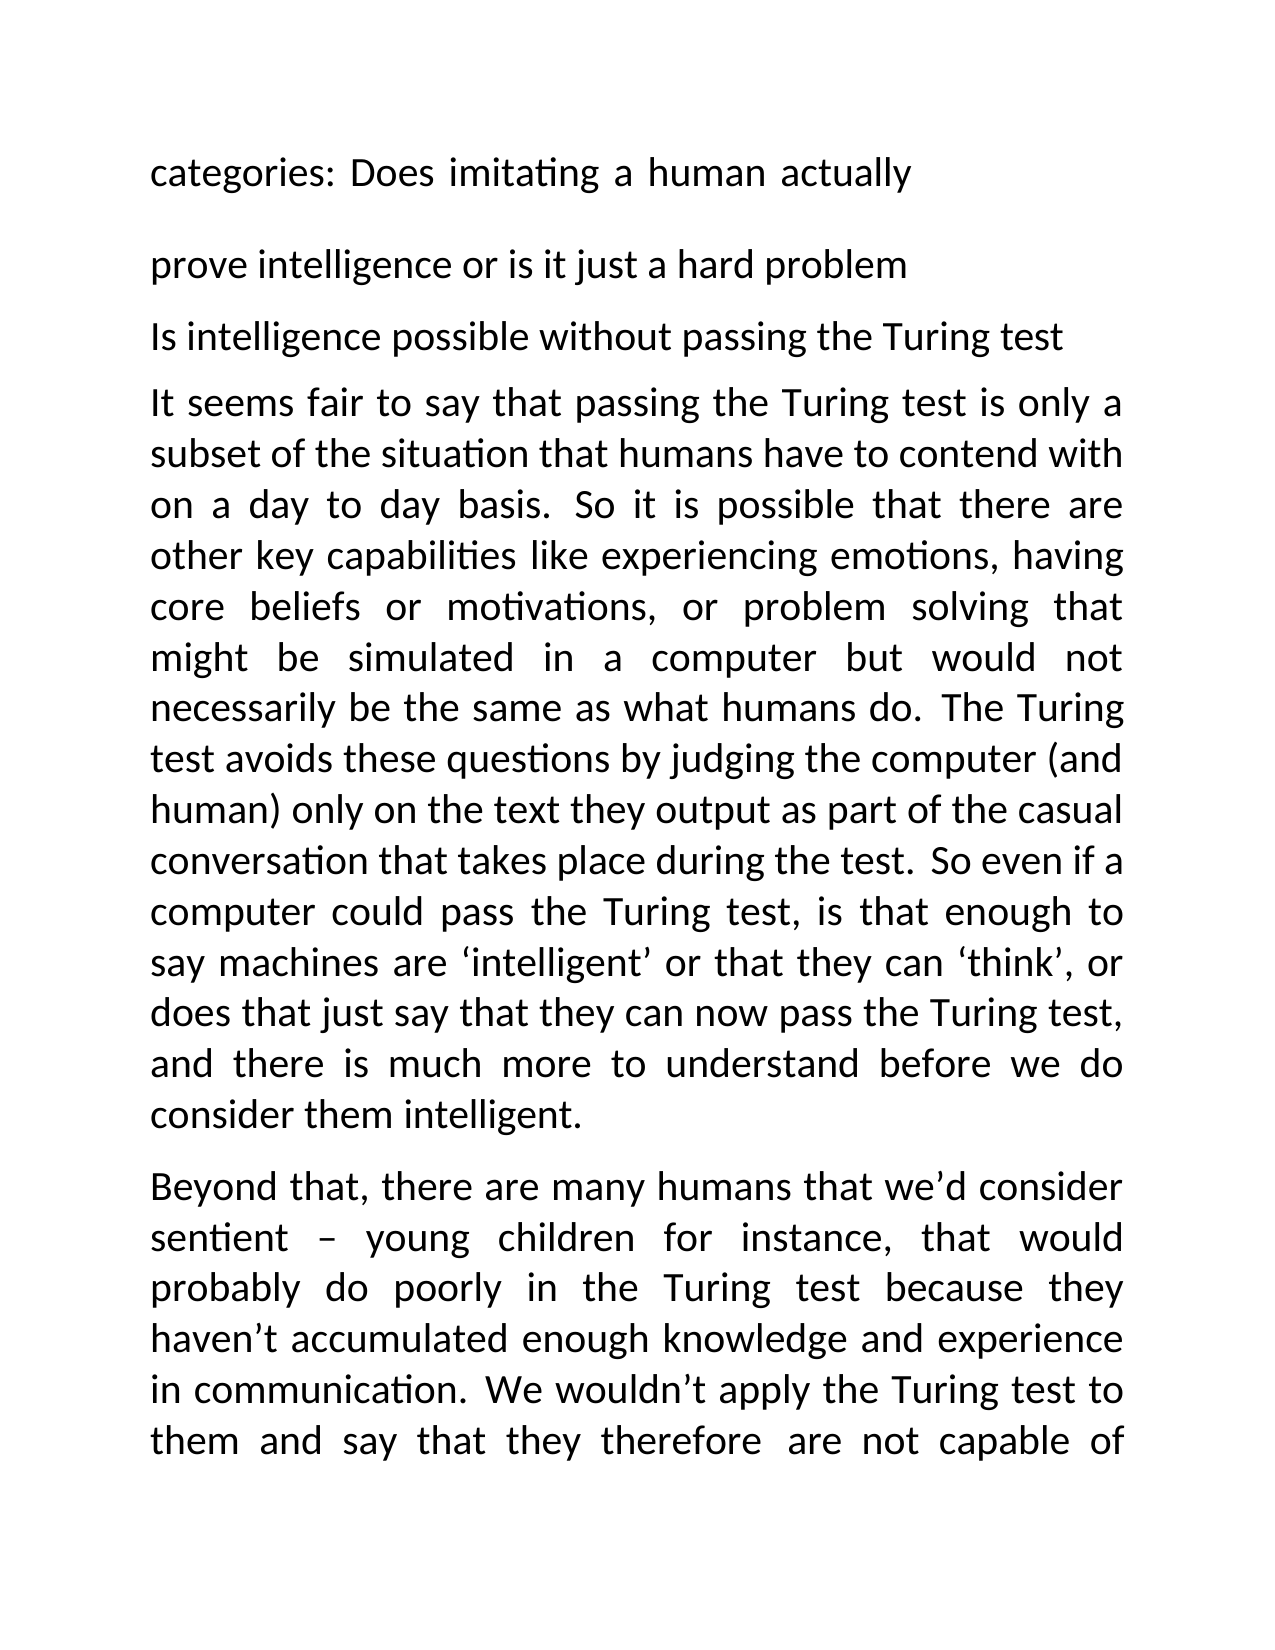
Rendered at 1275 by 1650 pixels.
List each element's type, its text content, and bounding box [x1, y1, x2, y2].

text categories: Does imitating a human actually prove intelligence or is it just a hard problem [150, 146, 913, 289]
text Is intelligence possible without passing the Turing test [287, 331, 394, 356]
text Is intelligence possible without passing the Turing test [150, 331, 286, 356]
text Is intelligence possible without passing the Turing test [976, 331, 1142, 356]
text Is intelligence possible without passing the Turing test [397, 331, 684, 356]
text It seems fair to say that passing the Turing test is only a subset of the situation that humans have to contend with on a day to day basis. So it is possible that there are other key capabilities like experiencing emotions, having core beliefs or motivations, or problem solving that might be simulated in a computer but would not necessarily be the same as what humans do. The Turing test avoids these questions by judging the computer (and human) only on the text they output as part of the casual conversation that takes place during the test. So even if a computer could pass the Turing test, is that enough to say machines are ‘intelligent’ or that they can ‘think’, or does that just say that they can now pass the Turing test, and there is much more to understand before we do consider them intelligent. [150, 376, 1124, 1139]
text Beyond that, there are many humans that we’d consider sentient – young children for instance, that would probably do poorly in the Turing test because they haven’t accumulated enough knowledge and experience in communication. We wouldn’t apply the Turing test to them and say that they therefore are not capable of [150, 1160, 1125, 1465]
text Is intelligence possible without passing the Turing test [687, 331, 792, 356]
text Is intelligence possible without passing the Turing test [793, 331, 975, 356]
